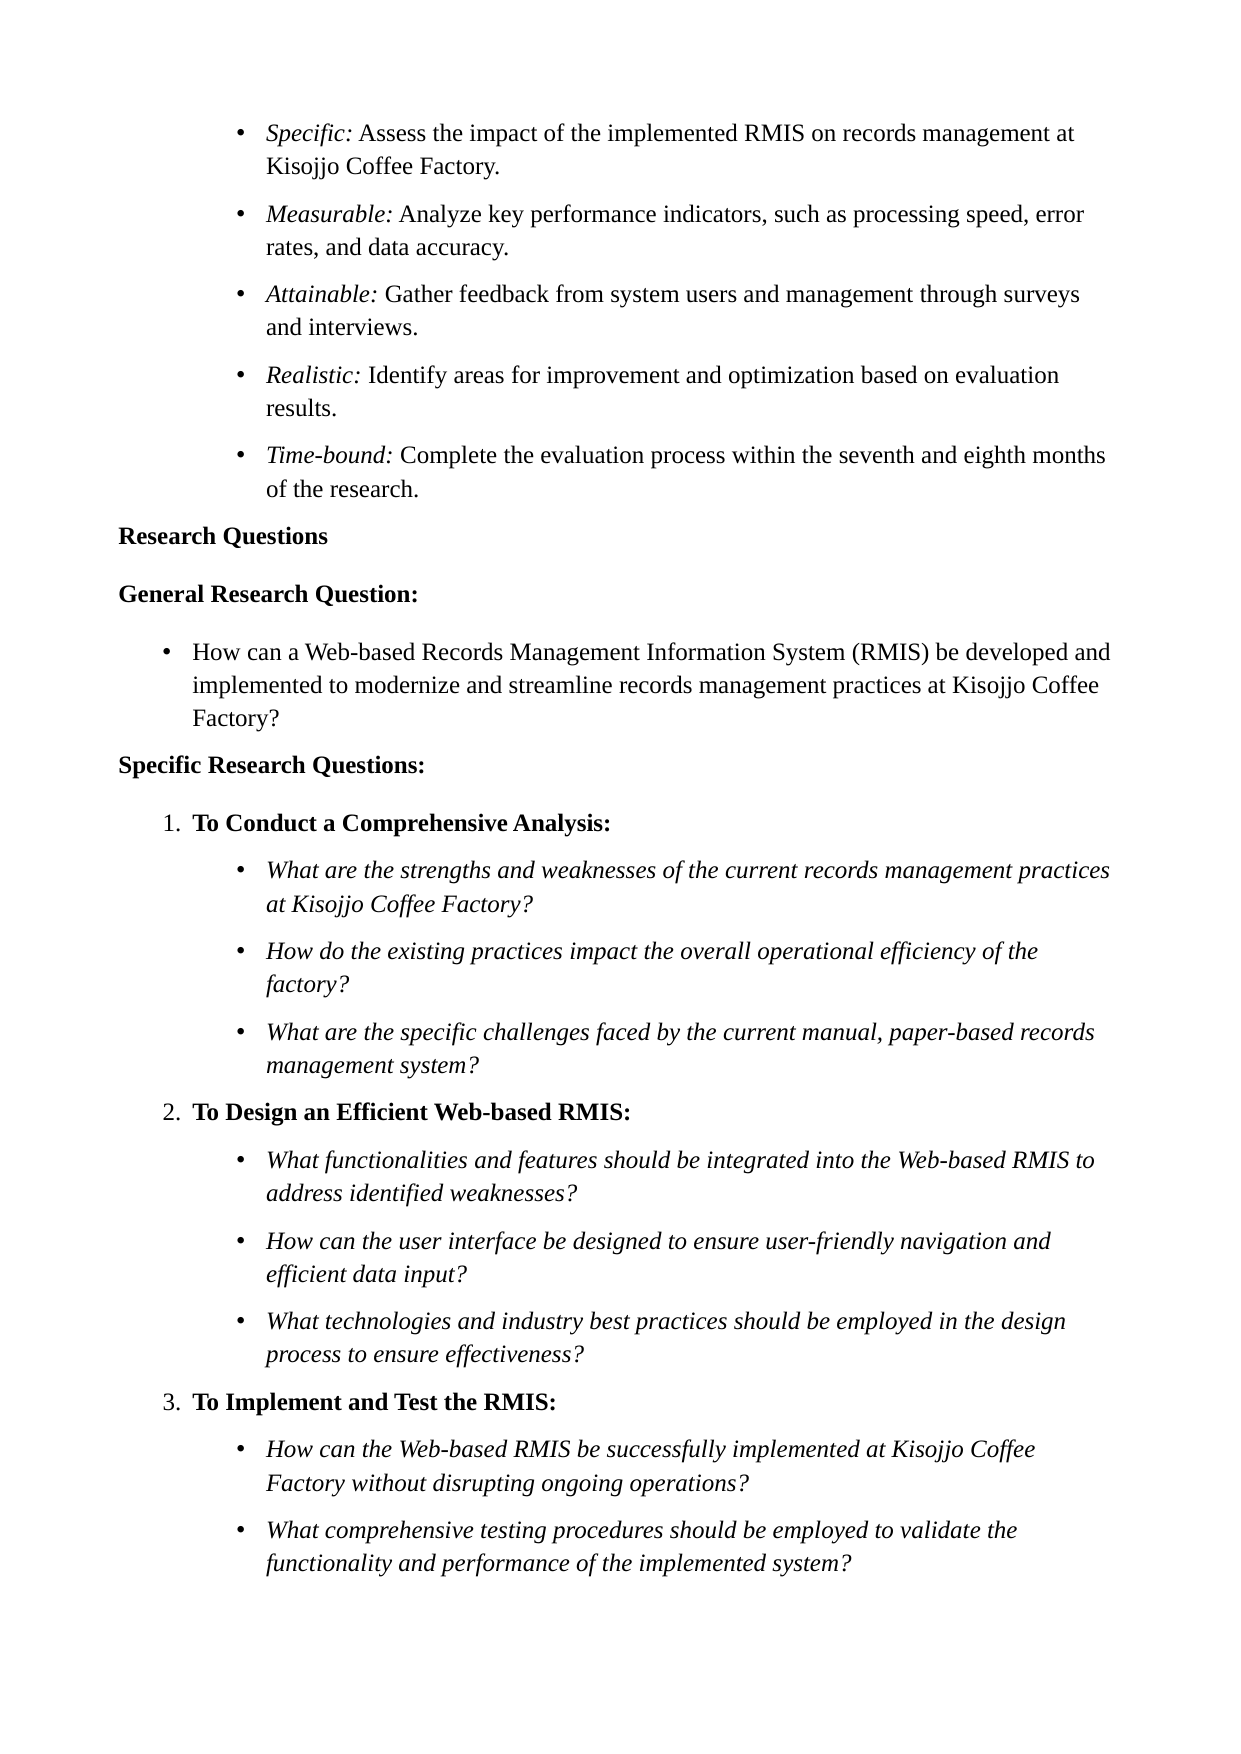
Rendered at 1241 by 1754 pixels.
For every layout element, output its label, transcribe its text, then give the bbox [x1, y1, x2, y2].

list What comprehensive testing procedures should be employed to validate the functionality and performance of the implemented system? [236, 1515, 1122, 1577]
text Research Questions [118, 521, 1122, 550]
list How can the user interface be designed to ensure user-friendly navigation and efficient data input? [236, 1226, 1122, 1287]
list Measurable: Analyze key performance indicators, such as processing speed, error rates, and data accuracy. [236, 199, 1122, 261]
list Attainable: Gather feedback from system users and management through surveys and interviews. [236, 279, 1122, 341]
list Time-bound: Complete the evaluation process within the seventh and eighth months of the research. [236, 441, 1122, 502]
list What are the strengths and weaknesses of the current records management practices at Kisojjo Coffee Factory? [236, 856, 1122, 917]
list Specific: Assess the impact of the implemented RMIS on records management at Kisojjo Coffee Factory. [236, 118, 1122, 180]
text Specific Research Questions: [118, 750, 1122, 779]
list To Implement and Test the RMIS: [162, 1387, 1122, 1416]
list How can a Web-based Records Management Information System (RMIS) be developed and implemented to modernize and streamline records management practices at Kisojjo Coffee Factory? [162, 637, 1122, 731]
list To Conduct a Comprehensive Analysis: [162, 808, 1122, 837]
list How do the existing practices impact the overall operational efficiency of the factory? [236, 936, 1122, 998]
list What functionalities and features should be integrated into the Web-based RMIS to address identified weaknesses? [236, 1145, 1122, 1207]
text General Research Question: [118, 579, 1122, 608]
list How can the Web-based RMIS be successfully implemented at Kisojjo Coffee Factory without disrupting ongoing operations? [236, 1434, 1122, 1496]
list To Design an Efficient Web-based RMIS: [162, 1097, 1122, 1126]
list Realistic: Identify areas for improvement and optimization based on evaluation results. [236, 360, 1122, 422]
list What are the specific challenges faced by the current manual, paper-based records management system? [236, 1017, 1122, 1079]
list What technologies and industry best practices should be employed in the design process to ensure effectiveness? [236, 1306, 1122, 1368]
